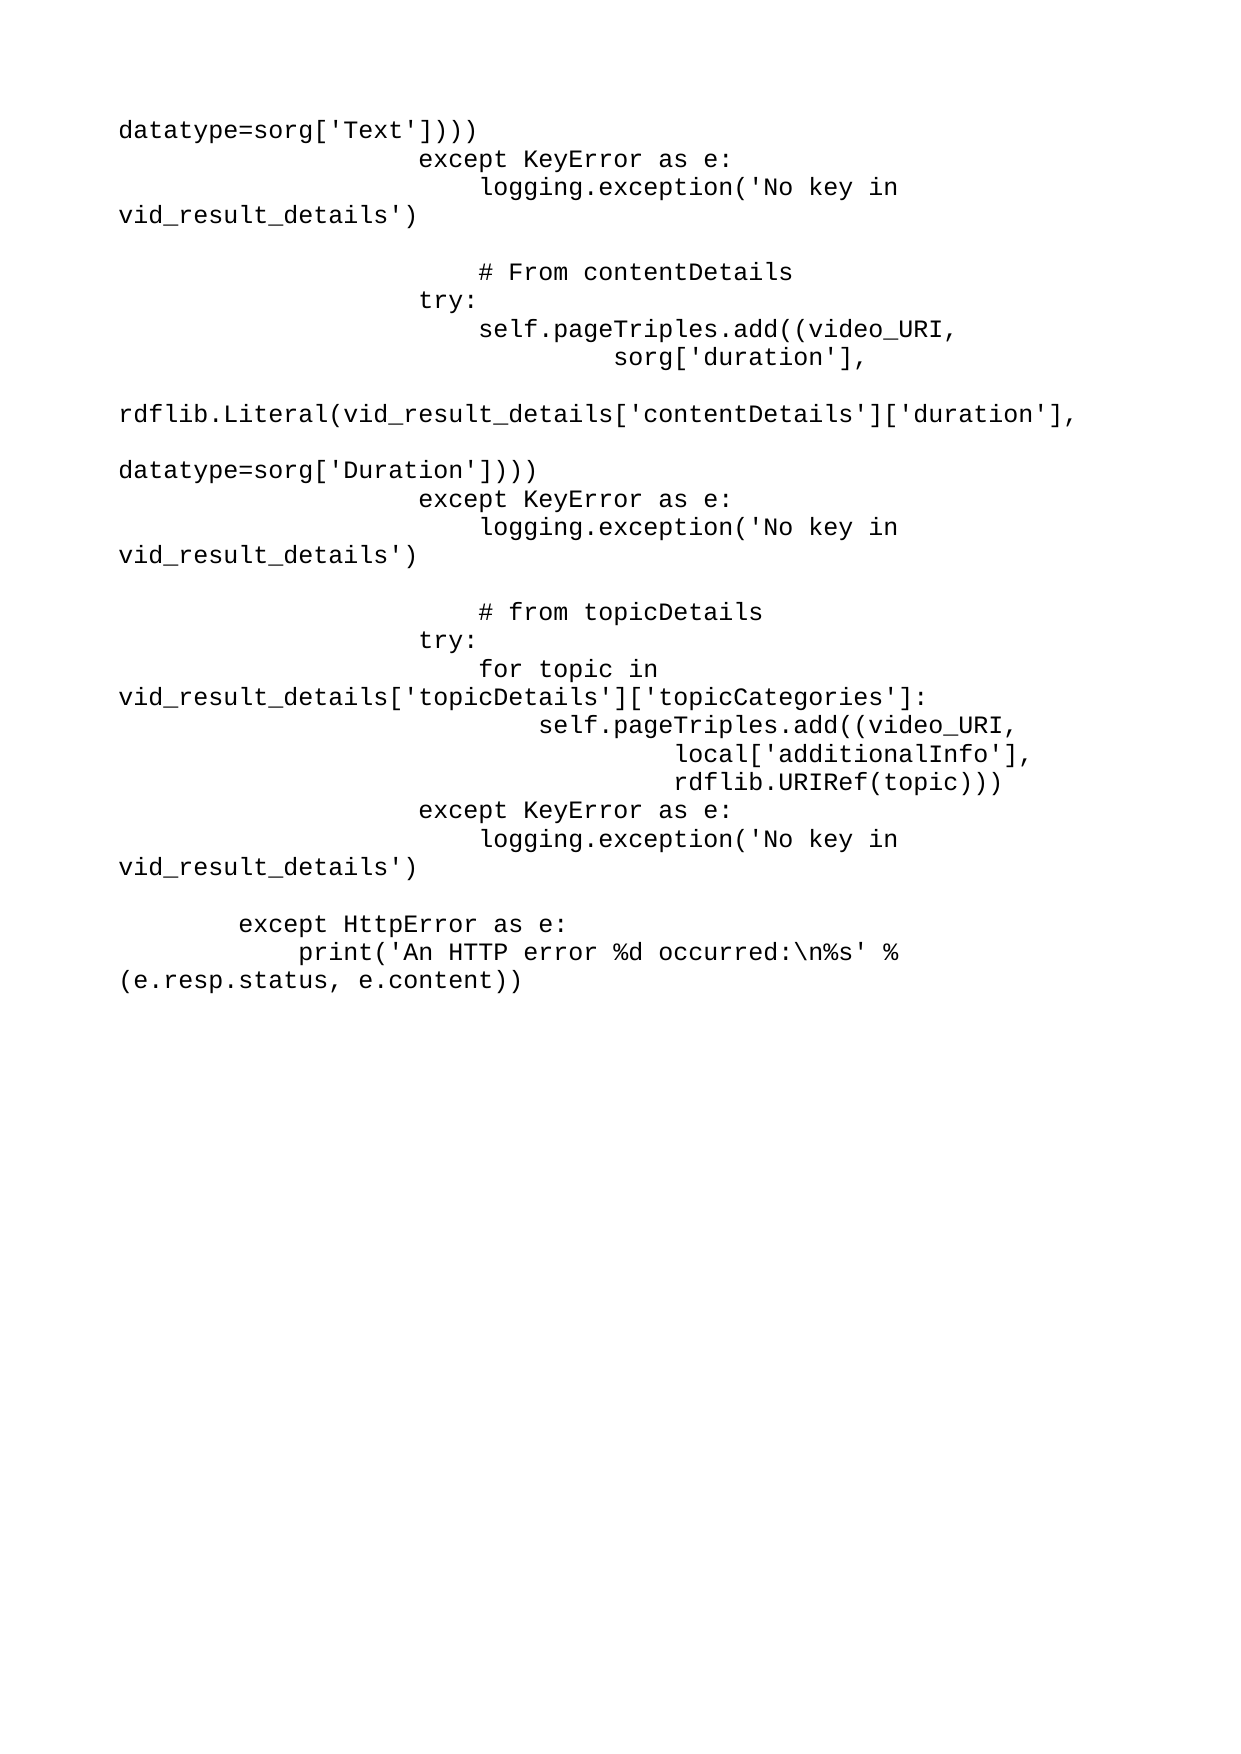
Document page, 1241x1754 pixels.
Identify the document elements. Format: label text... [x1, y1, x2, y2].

text self.pageTriples.add((video_URI, [118, 316, 1122, 345]
text rdflib.URIRef(topic))) [118, 770, 1122, 798]
text datatype=sorg['Text']))) [118, 118, 1122, 146]
text logging.exception('No key in vid_result_details') [118, 175, 1122, 231]
text try: [118, 628, 1122, 656]
text except KeyError as e: [118, 146, 1122, 175]
text sorg['duration'], [118, 345, 1122, 373]
text rdflib.Literal(vid_result_details['contentDetails']['duration'], [118, 373, 1122, 430]
text logging.exception('No key in vid_result_details') [118, 515, 1122, 571]
text try: [118, 288, 1122, 316]
text logging.exception('No key in vid_result_details') [118, 826, 1122, 883]
text # From contentDetails [118, 260, 1122, 288]
text except KeyError as e: [118, 486, 1122, 515]
text # from topicDetails [118, 600, 1122, 628]
text local['additionalInfo'], [118, 741, 1122, 770]
text datatype=sorg['Duration']))) [118, 430, 1122, 486]
text for topic in vid_result_details['topicDetails']['topicCategories']: [118, 656, 1122, 713]
text self.pageTriples.add((video_URI, [118, 713, 1122, 741]
text except KeyError as e: [118, 798, 1122, 826]
text print('An HTTP error %d occurred:\n%s' % (e.resp.status, e.content)) [118, 940, 1122, 996]
text except HttpError as e: [118, 911, 1122, 940]
